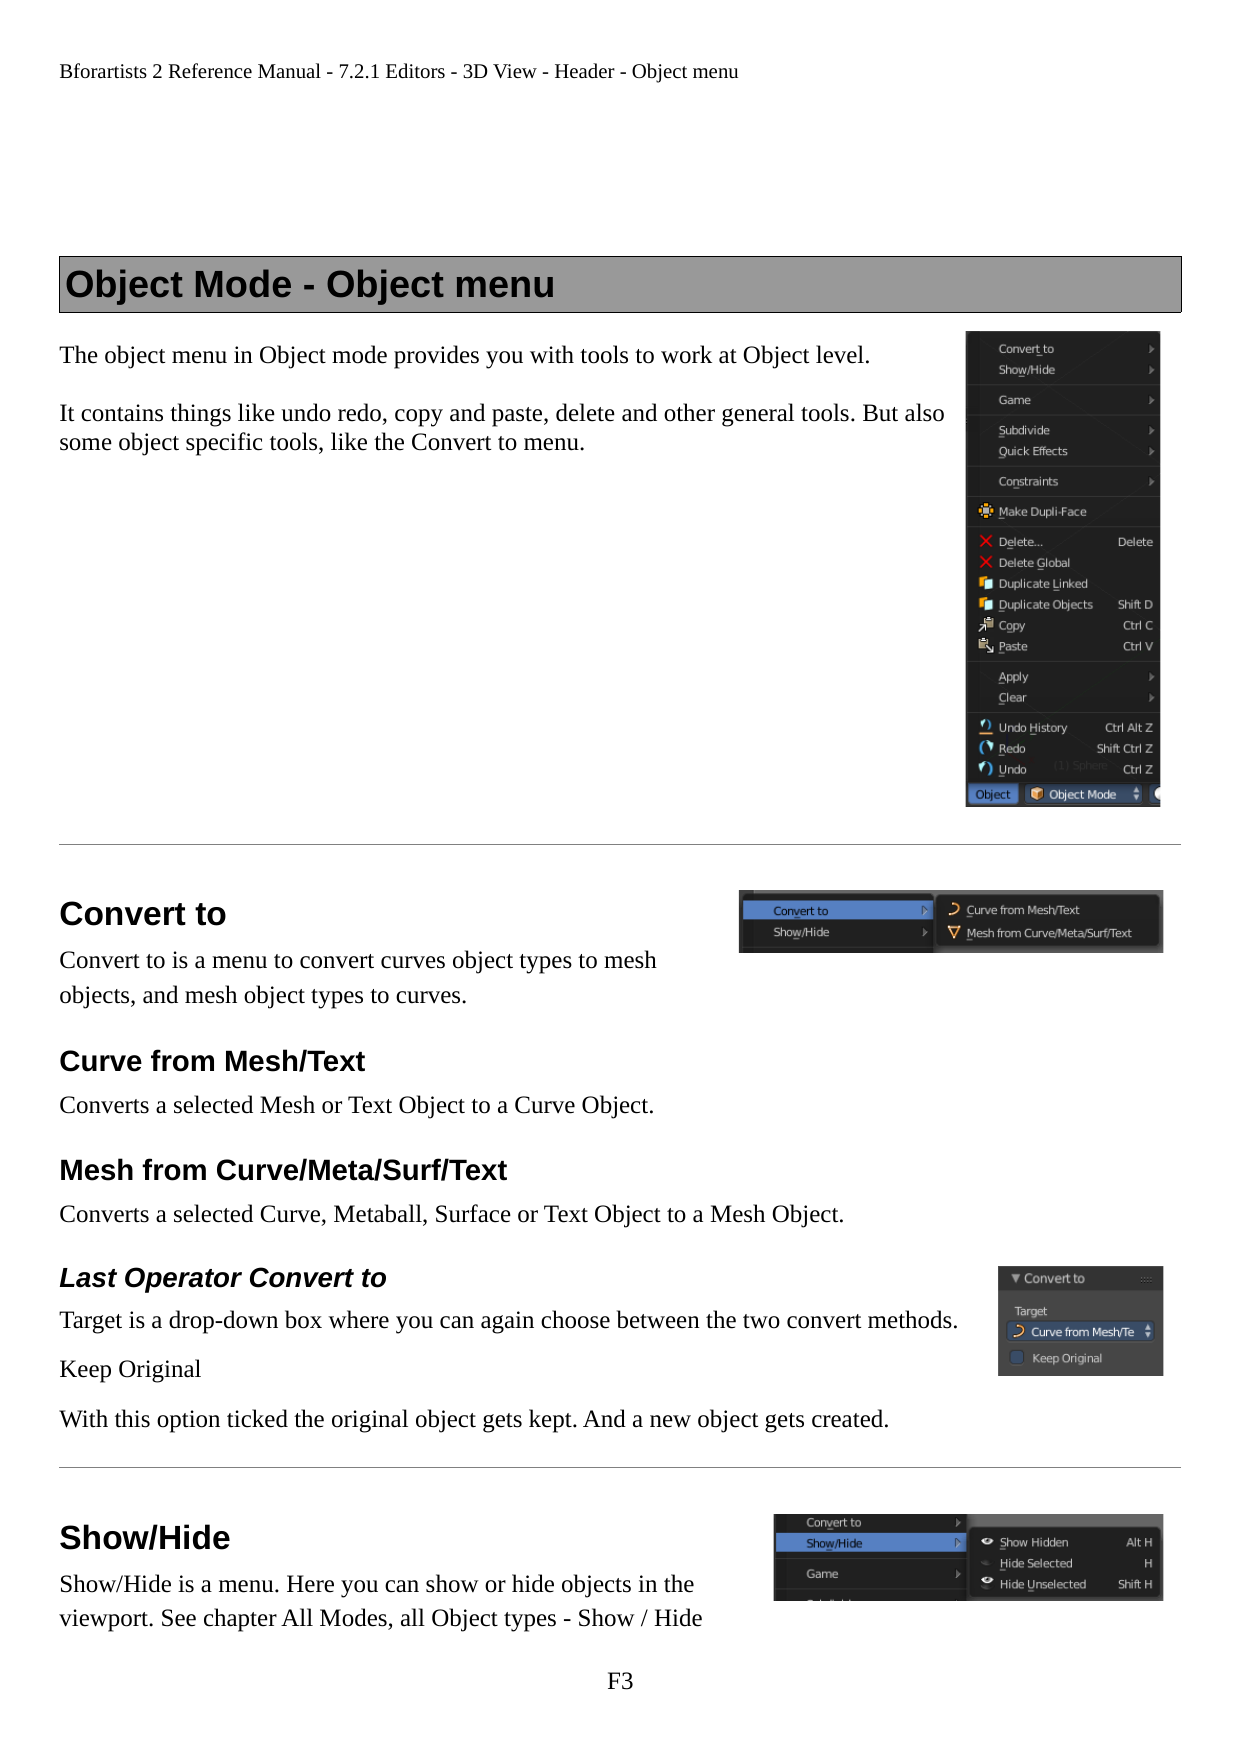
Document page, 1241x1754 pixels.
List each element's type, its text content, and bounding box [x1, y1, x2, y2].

text With this option ticked the original object gets kept. And a new object gets created. [59, 1404, 1181, 1432]
subtitle Curve from Mesh/Text [59, 1043, 1181, 1077]
text Converts a selected Curve, Metaball, Surface or Text Object to a Mesh Object. [59, 1199, 1181, 1228]
text Converts a selected Mesh or Text Object to a Curve Object. [59, 1090, 1181, 1118]
subtitle Convert to [59, 894, 738, 933]
text Keep Original [59, 1354, 1181, 1383]
subtitle Show/Hide [59, 1518, 773, 1556]
subtitle Last Operator Convert to [59, 1261, 1181, 1293]
picture [965, 331, 1161, 807]
text Show/Hide is a menu. Here you can show or hide objects in the viewport. See chapter All Modes, all Object types - Show / Hide [59, 1569, 1181, 1632]
table_header Object Mode - Object menu [60, 257, 1181, 312]
text The object menu in Object mode provides you with tools to work at Object level. [59, 340, 965, 369]
subtitle [1164, 1518, 1181, 1556]
subtitle [1164, 894, 1181, 933]
picture [738, 890, 1164, 953]
subtitle Mesh from Curve/Meta/Surf/Text [59, 1153, 1181, 1187]
picture [998, 1266, 1164, 1376]
text Target is a drop-down box where you can again choose between the two convert methods. [59, 1306, 998, 1334]
text Convert to is a menu to convert curves object types to mesh objects, and mesh object types to curves. [59, 945, 1181, 1008]
text It contains things like undo redo, copy and paste, delete and other general tools. But also some object specific tools, like the Convert to menu. [59, 398, 965, 455]
picture [773, 1514, 1164, 1601]
